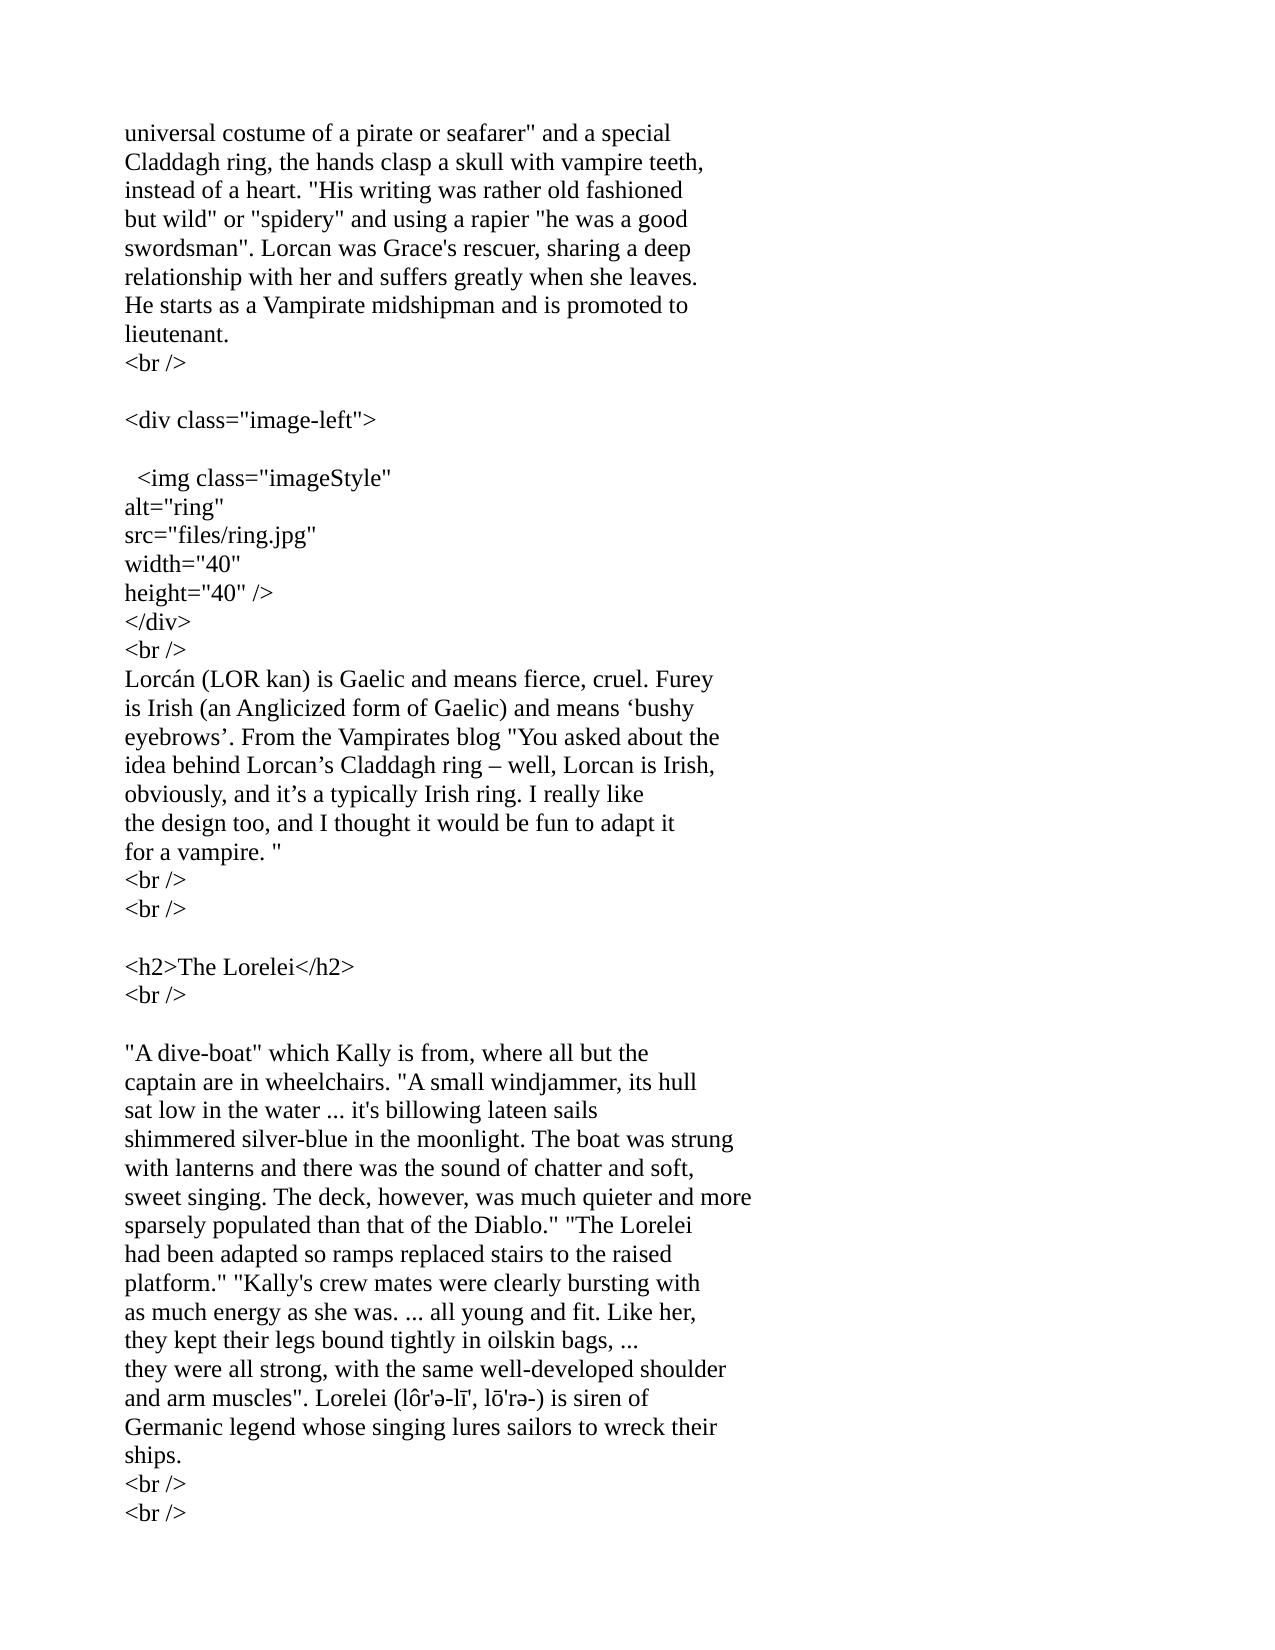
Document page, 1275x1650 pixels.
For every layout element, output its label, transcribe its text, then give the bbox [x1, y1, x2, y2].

text <br /> [118, 1498, 1157, 1527]
text </div> [118, 607, 1157, 636]
text sparsely populated than that of the Diablo." "The Lorelei [118, 1211, 1157, 1239]
text for a vampire. " [118, 837, 1157, 866]
text sat low in the water ... it's billowing lateen sails [118, 1096, 1157, 1124]
text is Irish (an Anglicized form of Gaelic) and means ‘bushy [118, 693, 1157, 722]
text swordsman". Lorcan was Grace's rescuer, sharing a deep [118, 233, 1157, 262]
text Germanic legend whose singing lures sailors to wreck their [118, 1412, 1157, 1441]
text <img class="imageStyle" [118, 463, 1157, 492]
text instead of a heart. "His writing was rather old fashioned [118, 176, 1157, 204]
text <br /> [118, 1469, 1157, 1498]
text ships. [118, 1441, 1157, 1469]
text they were all strong, with the same well-developed shoulder [118, 1354, 1157, 1383]
text platform." "Kally's crew mates were clearly bursting with [118, 1268, 1157, 1297]
text relationship with her and suffers greatly when she leaves. [118, 262, 1157, 291]
text <div class="image-left"> [118, 406, 1157, 434]
text <br /> [118, 981, 1157, 1009]
text with lanterns and there was the sound of chatter and soft, [118, 1153, 1157, 1182]
text idea behind Lorcan’s Claddagh ring – well, Lorcan is Irish, [118, 751, 1157, 779]
text <br /> [118, 866, 1157, 894]
text "A dive-boat" which Kally is from, where all but the [118, 1038, 1157, 1067]
text as much energy as she was. ... all young and fit. Like her, [118, 1297, 1157, 1326]
text height="40" /> [118, 578, 1157, 607]
text width="40" [118, 549, 1157, 578]
text He starts as a Vampirate midshipman and is promoted to [118, 291, 1157, 319]
text <br /> [118, 636, 1157, 664]
text alt="ring" [118, 492, 1157, 521]
text sweet singing. The deck, however, was much quieter and more [118, 1182, 1157, 1211]
text <br /> [118, 348, 1157, 377]
text eyebrows’. From the Vampirates blog "You asked about the [118, 722, 1157, 751]
text <h2>The Lorelei</h2> [118, 952, 1157, 981]
text shimmered silver-blue in the moonlight. The boat was strung [118, 1124, 1157, 1153]
text <br /> [118, 894, 1157, 923]
text src="files/ring.jpg" [118, 521, 1157, 549]
text captain are in wheelchairs. "A small windjammer, its hull [118, 1067, 1157, 1096]
text they kept their legs bound tightly in oilskin bags, ... [118, 1326, 1157, 1354]
text obviously, and it’s a typically Irish ring. I really like [118, 779, 1157, 808]
text but wild" or "spidery" and using a rapier "he was a good [118, 204, 1157, 233]
text Claddagh ring, the hands clasp a skull with vampire teeth, [118, 147, 1157, 176]
text lieutenant. [118, 319, 1157, 348]
text universal costume of a pirate or seafarer" and a special [118, 118, 1157, 147]
text the design too, and I thought it would be fun to adapt it [118, 808, 1157, 837]
text had been adapted so ramps replaced stairs to the raised [118, 1239, 1157, 1268]
text and arm muscles". Lorelei (lôr'ə-lī', lō'rə-) is siren of [118, 1383, 1157, 1412]
text Lorcán (LOR kan) is Gaelic and means fierce, cruel. Furey [118, 664, 1157, 693]
